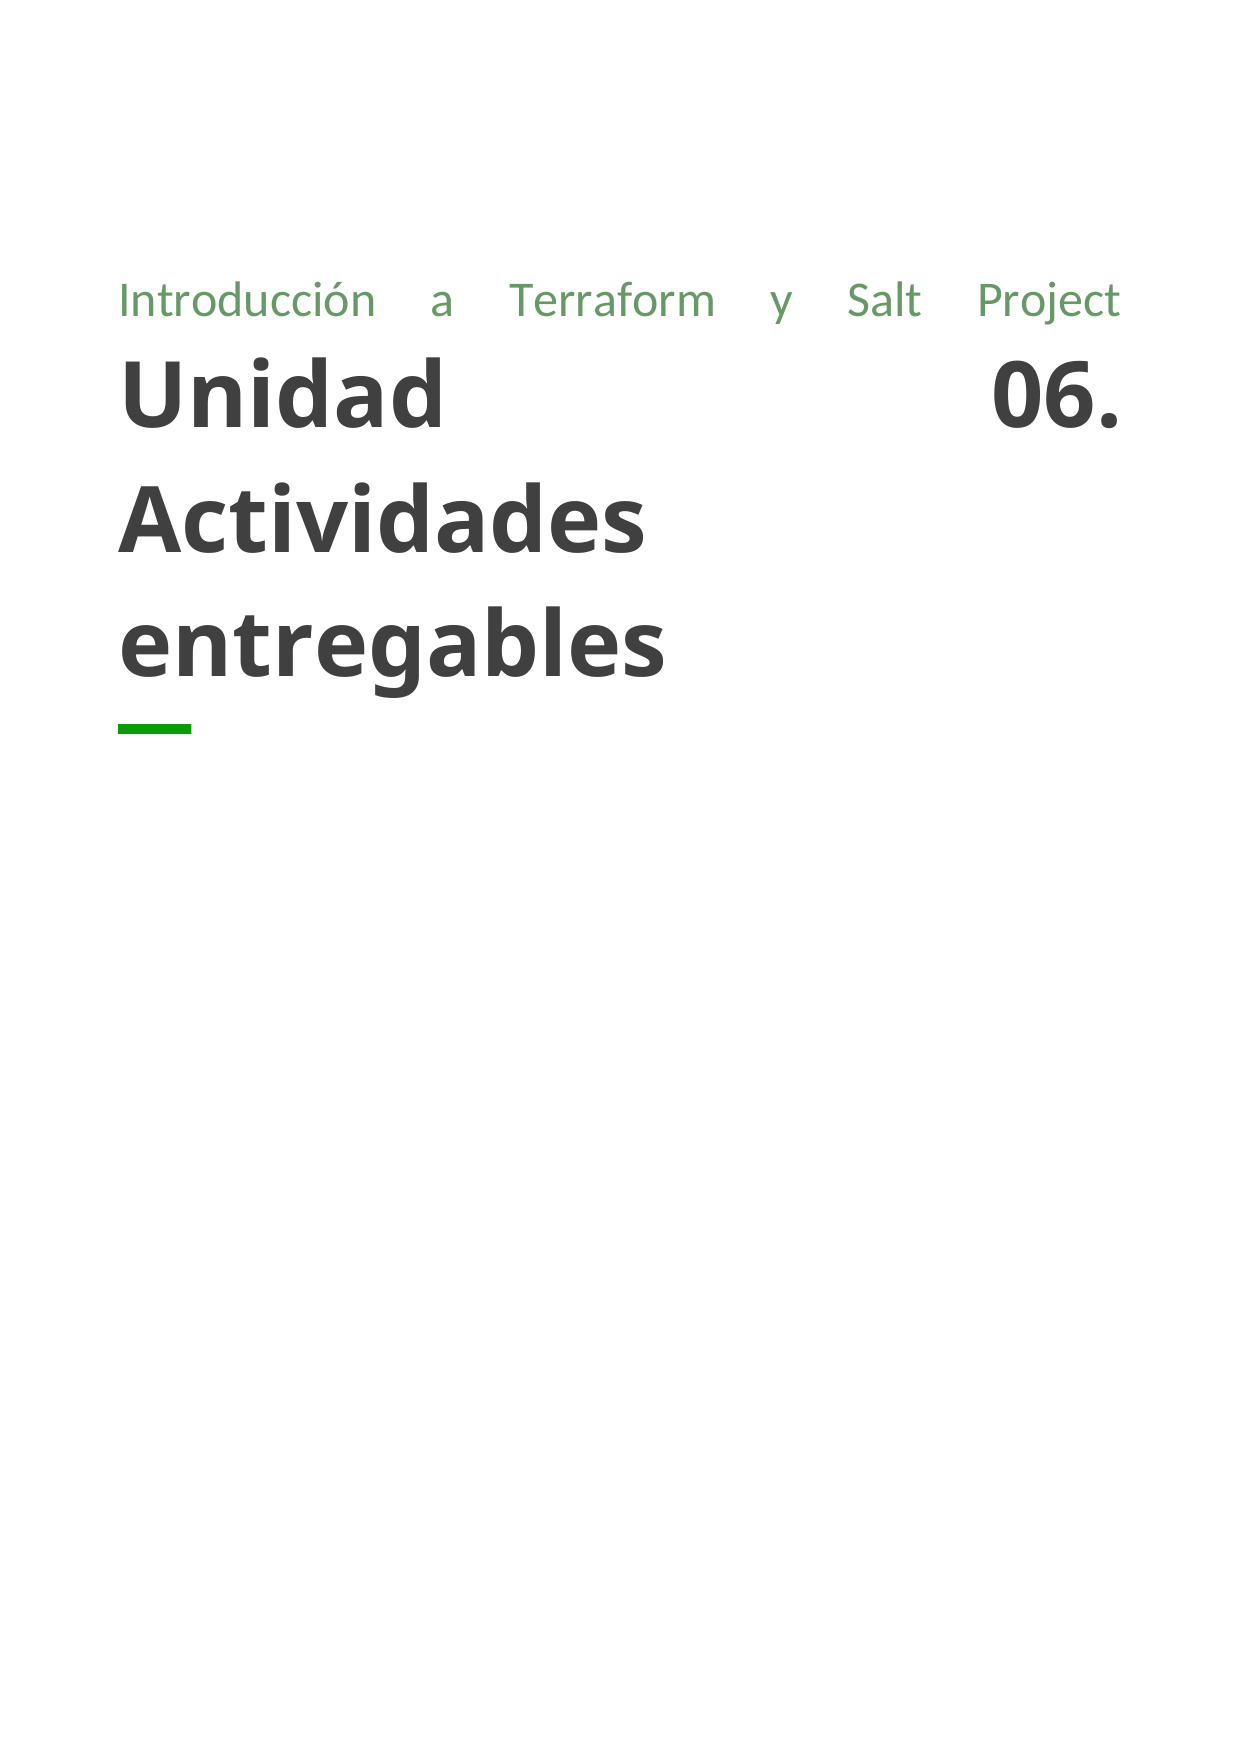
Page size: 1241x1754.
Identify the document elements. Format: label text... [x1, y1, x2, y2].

picture [118, 724, 192, 734]
title Introducción a Terraform y Salt Project Unidad 06. Actividades entregables [118, 268, 1122, 704]
